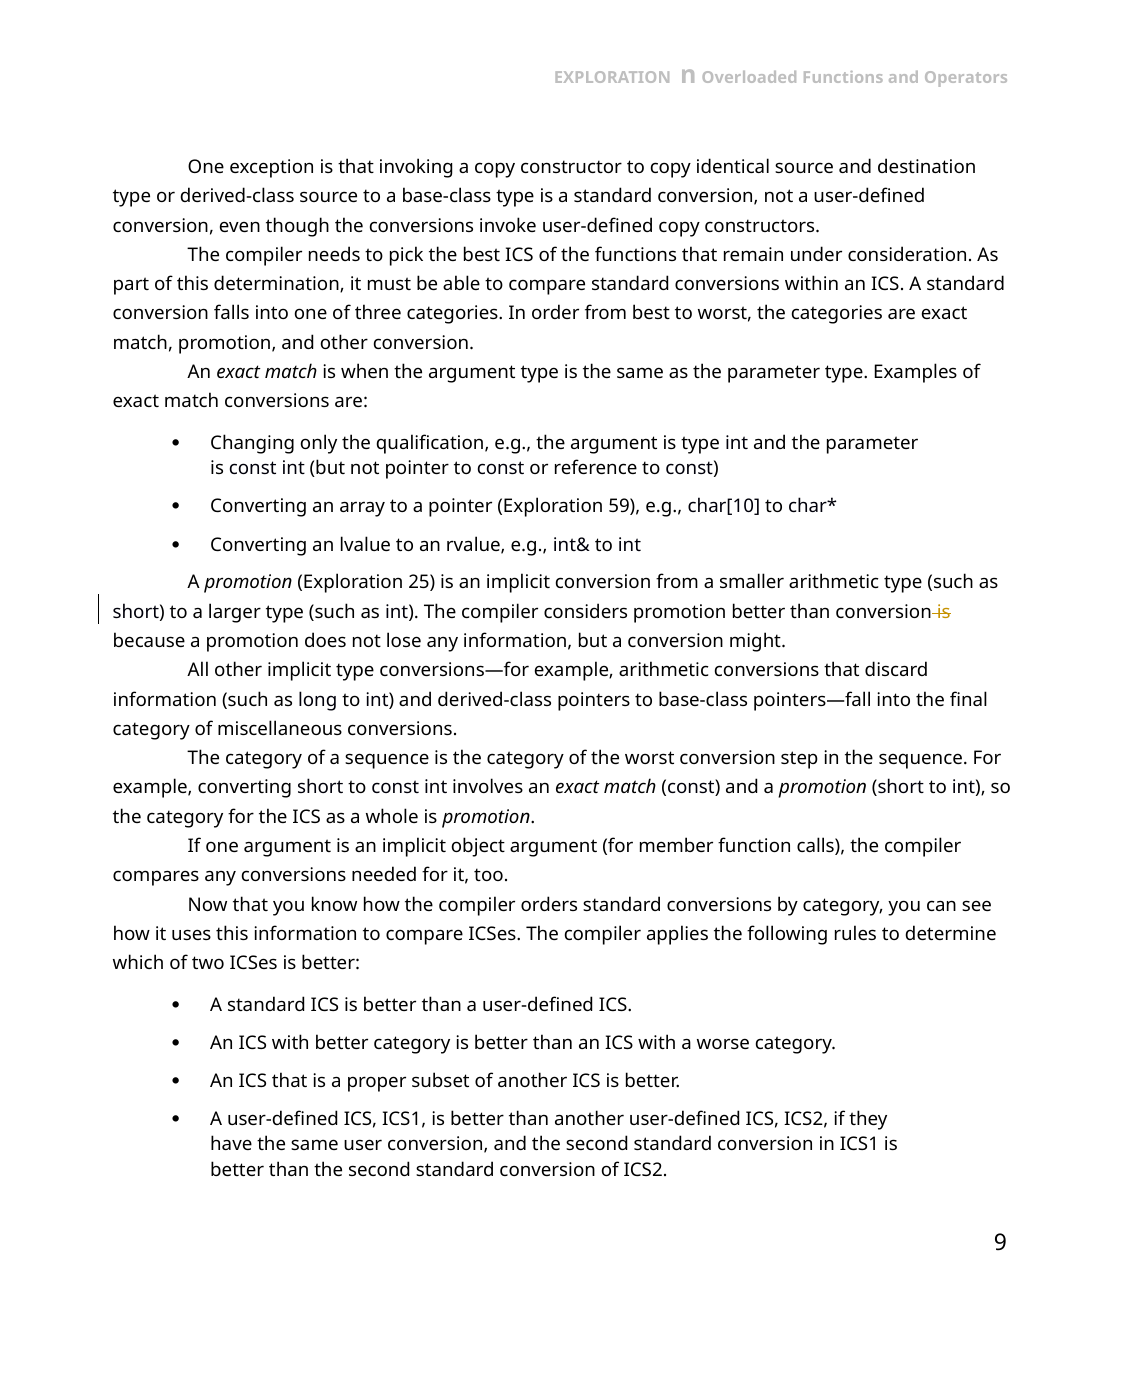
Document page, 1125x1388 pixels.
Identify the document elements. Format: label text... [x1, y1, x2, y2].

list A standard ICS is better than a user-defined ICS. [172, 991, 922, 1017]
list A user-defined ICS, ICS1, is better than another user-defined ICS, ICS2, if they have the same user conversion, and the second standard conversion in ICS1 is better than the second standard conversion of ICS2. [172, 1105, 922, 1182]
text An exact match is when the argument type is the same as the parameter type. Examples of exact match conversions are: [112, 358, 1012, 413]
text A promotion (Exploration 25) is an implicit conversion from a smaller arithmetic type (such as short) to a larger type (such as int). The compiler considers promotion better than conversion because a promotion does not lose any information, but a conversion might. [112, 569, 1012, 653]
list Converting an lvalue to an rvalue, e.g., int& to int [172, 531, 553, 556]
text The category of a sequence is the category of the worst conversion step in the sequence. For example, converting short to const int involves an exact match (const) and a promotion (short to int), so the category for the ICS as a whole is promotion. [112, 744, 1012, 828]
list Converting an array to a pointer (Exploration 59), e.g., char[10] to char* [837, 493, 922, 518]
text Now that you know how the compiler orders standard conversions by category, you can see how it uses this information to compare ICSes. The compiler applies the following rules to determine which of two ICSes is better: [112, 891, 1012, 975]
list Changing only the qualification, e.g., the argument is type int and the parameter is const int (but not pointer to const or reference to const) [172, 429, 922, 480]
text One exception is that invoking a copy constructor to copy identical source and destination type or derived-class source to a base-class type is a standard conversion, not a user-defined conversion, even though the conversions invoke user-defined copy constructors. [112, 153, 1012, 237]
list Converting an lvalue to an rvalue, e.g., int& to int [641, 531, 922, 556]
list An ICS that is a proper subset of another ICS is better. [172, 1067, 922, 1093]
text The compiler needs to pick the best ICS of the functions that remain under consideration. As part of this determination, it must be able to compare standard conversions within an ICS. A standard conversion falls into one of three categories. In order from best to worst, the categories are exact match, promotion, and other conversion. [112, 241, 1012, 354]
list Converting an array to a pointer (Exploration 59), e.g., char[10] to char* [172, 493, 688, 518]
text All other implicit type conversions—for example, arithmetic conversions that discard information (such as long to int) and derived-class pointers to base-class pointers—fall into the final category of miscellaneous conversions. [112, 657, 1012, 741]
list An ICS with better category is better than an ICS with a worse category. [172, 1029, 922, 1055]
text If one argument is an implicit object argument (for member function calls), the compiler compares any conversions needed for it, too. [112, 832, 1012, 887]
